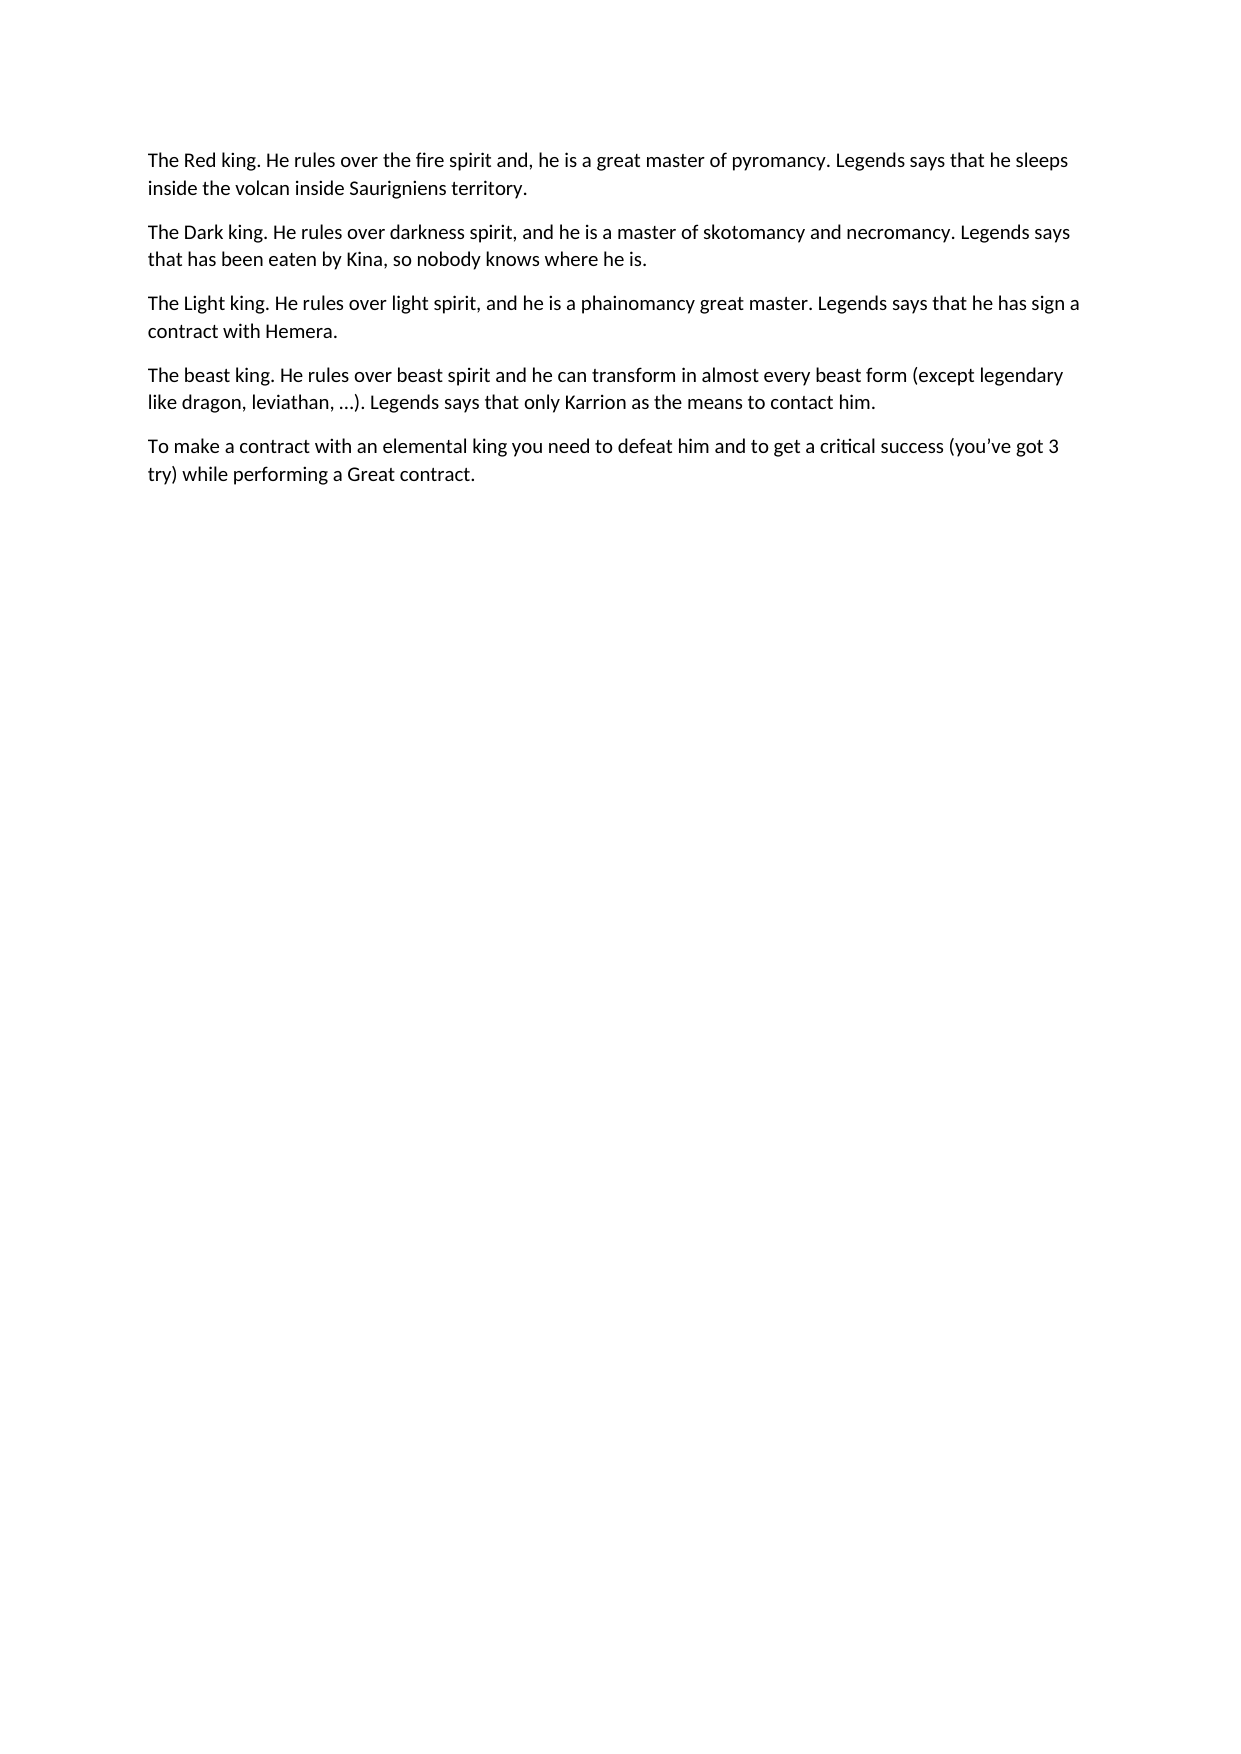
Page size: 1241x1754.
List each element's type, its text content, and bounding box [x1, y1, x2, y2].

text The Light king. He rules over light spirit, and he is a phainomancy great master. Legends says that he has sign a contract with Hemera. [148, 291, 1093, 343]
text The Dark king. He rules over darkness spirit, and he is a master of skotomancy and necromancy. Legends says that has been eaten by Kina, so nobody knows where he is. [148, 219, 1093, 272]
text The Red king. He rules over the fire spirit and, he is a great master of pyromancy. Legends says that he sleeps inside the volcan inside Saurigniens territory. [148, 148, 1093, 200]
text The beast king. He rules over beast spirit and he can transform in almost every beast form (except legendary like dragon, leviathan, …). Legends says that only Karrion as the means to contact him. [148, 362, 1093, 415]
text To make a contract with an elemental king you need to defeat him and to get a critical success (you’ve got 3 try) while performing a Great contract. [148, 433, 1093, 486]
